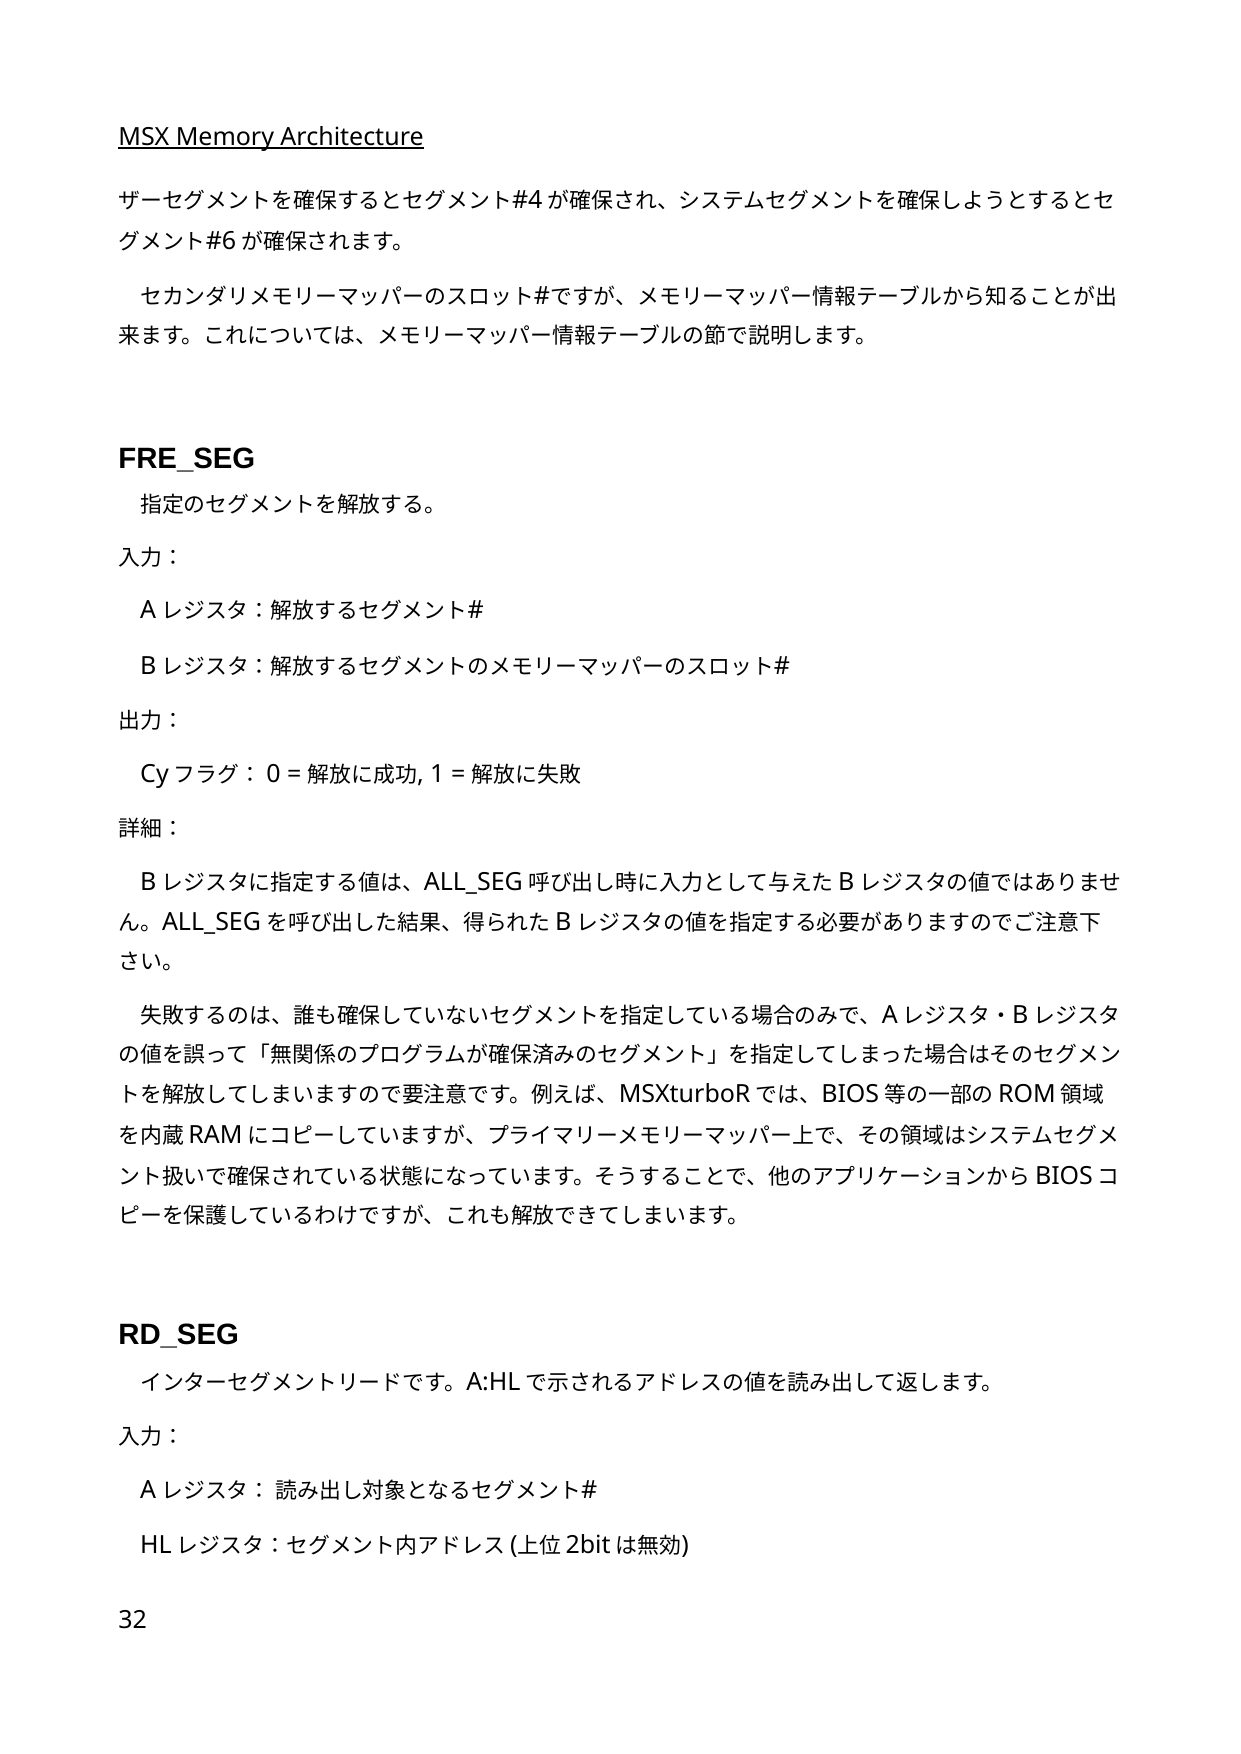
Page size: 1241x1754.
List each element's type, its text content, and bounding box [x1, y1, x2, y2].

subtitle FRE_SEG [118, 441, 1122, 474]
text Aレジスタ：解放するセグメント# [118, 592, 1122, 626]
text Aレジスタ： 読み出し対象となるセグメント# [118, 1471, 1122, 1505]
text Bレジスタに指定する値は、ALL_SEG呼び出し時に入力として与えたBレジスタの値ではありません。ALL_SEGを呼び出した結果、得られたBレジスタの値を指定する必要がありますのでご注意下さい。 [118, 863, 1122, 976]
text 出力： [118, 703, 1122, 734]
text 指定のセグメントを解放する。 [118, 487, 1122, 519]
text Cyフラグ： 0 = 解放に成功, 1 = 解放に失敗 [118, 755, 1122, 789]
text インターセグメントリードです。A:HLで示されるアドレスの値を読み出して返します。 [118, 1363, 1122, 1397]
text 入力： [118, 1419, 1122, 1451]
subtitle RD_SEG [118, 1317, 1122, 1351]
text セカンダリメモリーマッパーのスロット#ですが、メモリーマッパー情報テーブルから知ることが出来ます。これについては、メモリーマッパー情報テーブルの節で説明します。 [118, 278, 1122, 350]
text 失敗するのは、誰も確保していないセグメントを指定している場合のみで、Aレジスタ・Bレジスタの値を誤って「無関係のプログラムが確保済みのセグメント」を指定してしまった場合はそのセグメントを解放してしまいますので要注意です。例えば、MSXturboRでは、BIOS等の一部のROM領域を内蔵RAMにコピーしていますが、プライマリーメモリーマッパー上で、その領域はシステムセグメント扱いで確保されている状態になっています。そうすることで、他のアプリケーションからBIOSコピーを保護しているわけですが、これも解放できてしまいます。 [118, 997, 1122, 1229]
text ザーセグメントを確保するとセグメント#4が確保され、システムセグメントを確保しようとするとセグメント#6が確保されます。 [118, 182, 1122, 257]
text 詳細： [118, 811, 1122, 842]
text Bレジスタ：解放するセグメントのメモリーマッパーのスロット# [118, 647, 1122, 681]
text 入力： [118, 539, 1122, 571]
text HLレジスタ：セグメント内アドレス (上位2bitは無効) [118, 1527, 1122, 1561]
